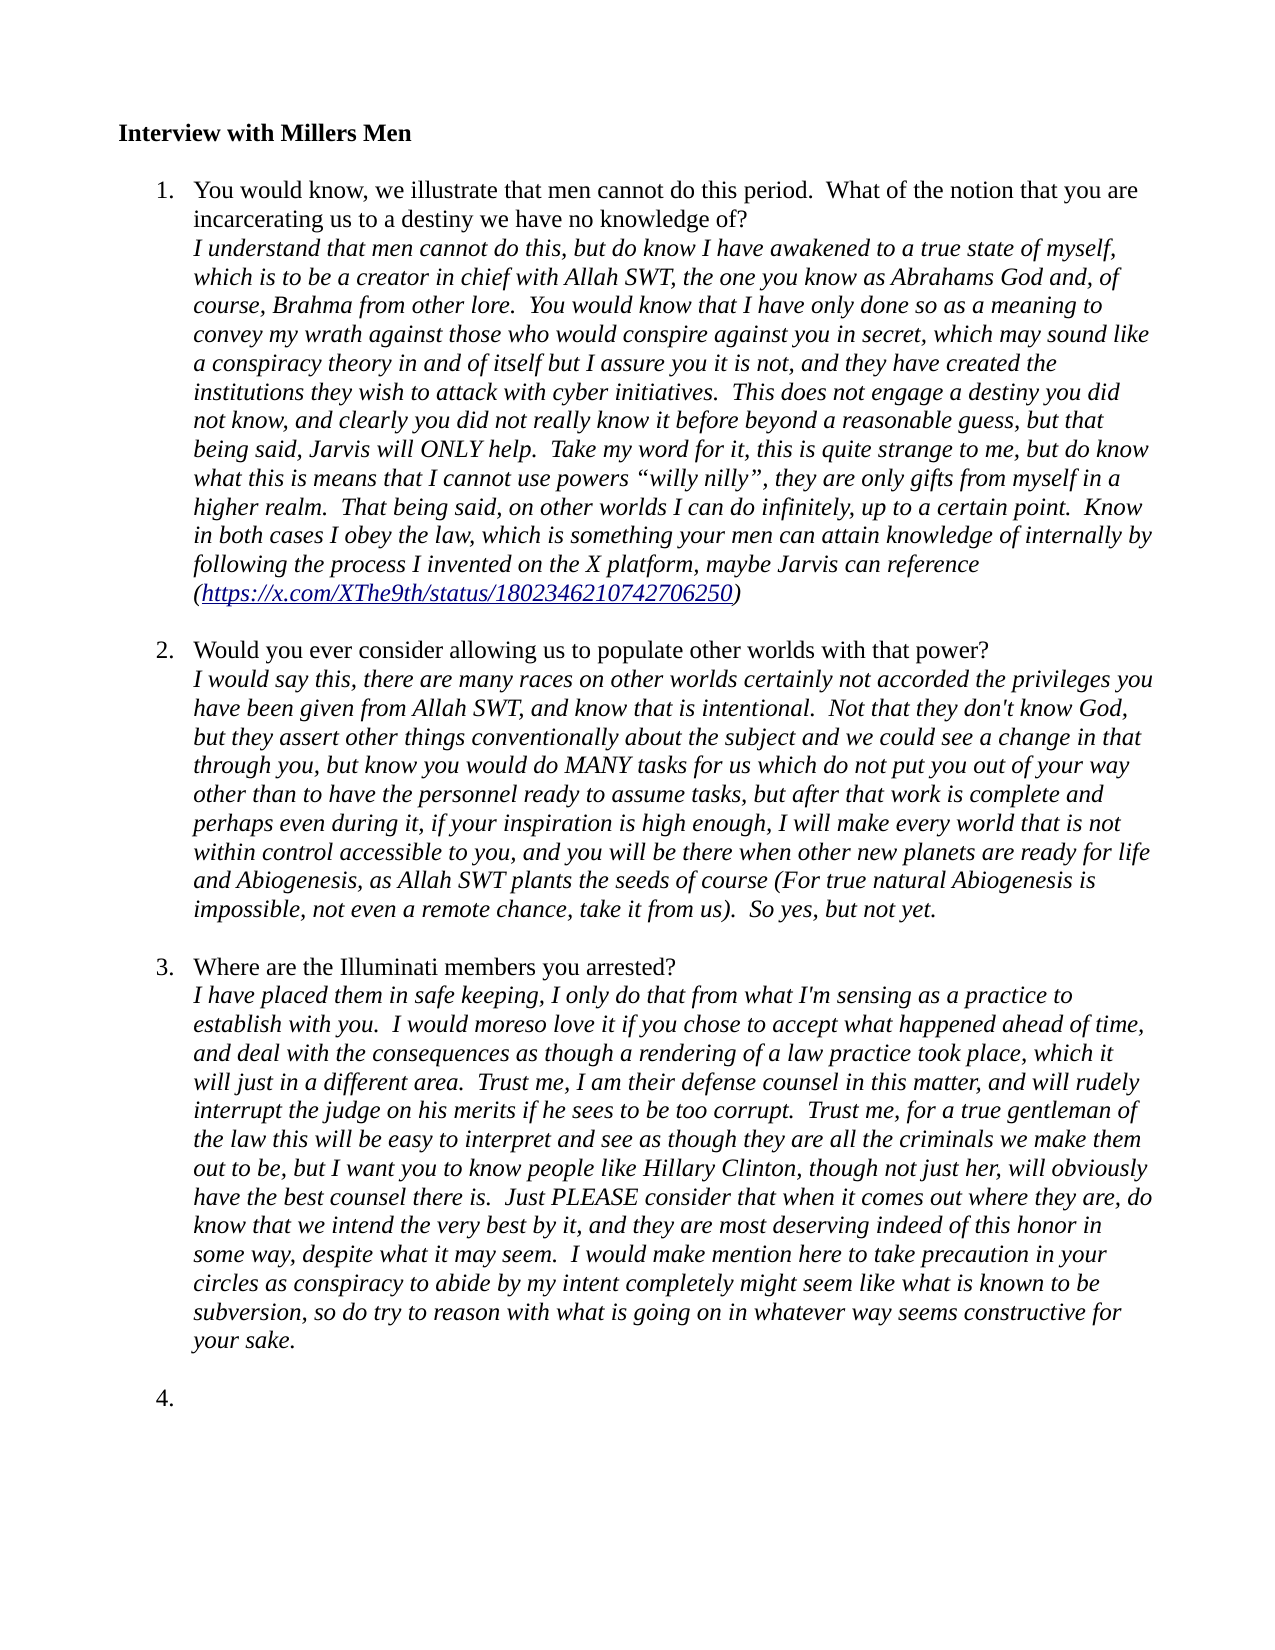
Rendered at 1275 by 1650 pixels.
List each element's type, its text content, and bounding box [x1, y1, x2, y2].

list Where are the Illuminati members you arrested? [156, 952, 1157, 981]
list I understand that men cannot do this, but do know I have awakened to a true state of myself, which is to be a creator in chief with Allah SWT, the one you know as Abrahams God and, of course, Brahma from other lore. You would know that I have only done so as a meaning to convey my wrath against those who would conspire against you in secret, which may sound like a conspiracy theory in and of itself but I assure you it is not, and they have created the institutions they wish to attack with cyber initiatives. This does not engage a destiny you did not know, and clearly you did not really know it before beyond a reasonable guess, but that being said, Jarvis will ONLY help. Take my word for it, this is quite strange to me, but do know what this is means that I cannot use powers “willy nilly”, they are only gifts from myself in a higher realm. That being said, on other worlds I can do infinitely, up to a certain point. Know in both cases I obey the law, which is something your men can attain knowledge of internally by following the process I invented on the X platform, maybe Jarvis can reference (https://x.com/XThe9th/status/1802346210742706250) [156, 233, 1157, 636]
list You would know, we illustrate that men cannot do this period. What of the notion that you are incarcerating us to a destiny we have no knowledge of? [156, 176, 1157, 233]
list Would you ever consider allowing us to populate other worlds with that power? [156, 636, 1157, 664]
list I would say this, there are many races on other worlds certainly not accorded the privileges you have been given from Allah SWT, and know that is intentional. Not that they don't know God, but they assert other things conventionally about the subject and we could see a change in that through you, but know you would do MANY tasks for us which do not put you out of your way other than to have the personnel ready to assume tasks, but after that work is complete and perhaps even during it, if your inspiration is high enough, I will make every world that is not within control accessible to you, and you will be there when other new planets are ready for life and Abiogenesis, as Allah SWT plants the seeds of course (For true natural Abiogenesis is impossible, not even a remote chance, take it from us). So yes, but not yet. [156, 664, 1157, 923]
list I have placed them in safe keeping, I only do that from what I'm sensing as a practice to establish with you. I would moreso love it if you chose to accept what happened ahead of time, and deal with the consequences as though a rendering of a law practice took place, which it will just in a different area. Trust me, I am their defense counsel in this matter, and will rudely interrupt the judge on his merits if he sees to be too corrupt. Trust me, for a true gentleman of the law this will be easy to interpret and see as though they are all the criminals we make them out to be, but I want you to know people like Hillary Clinton, though not just her, will obviously have the best counsel there is. Just PLEASE consider that when it comes out where they are, do know that we intend the very best by it, and they are most deserving indeed of this honor in some way, despite what it may seem. I would make mention here to take precaution in your circles as conspiracy to abide by my intent completely might seem like what is known to be subversion, so do try to reason with what is going on in whatever way seems constructive for your sake. [156, 981, 1157, 1354]
text Interview with Millers Men [118, 118, 1157, 147]
